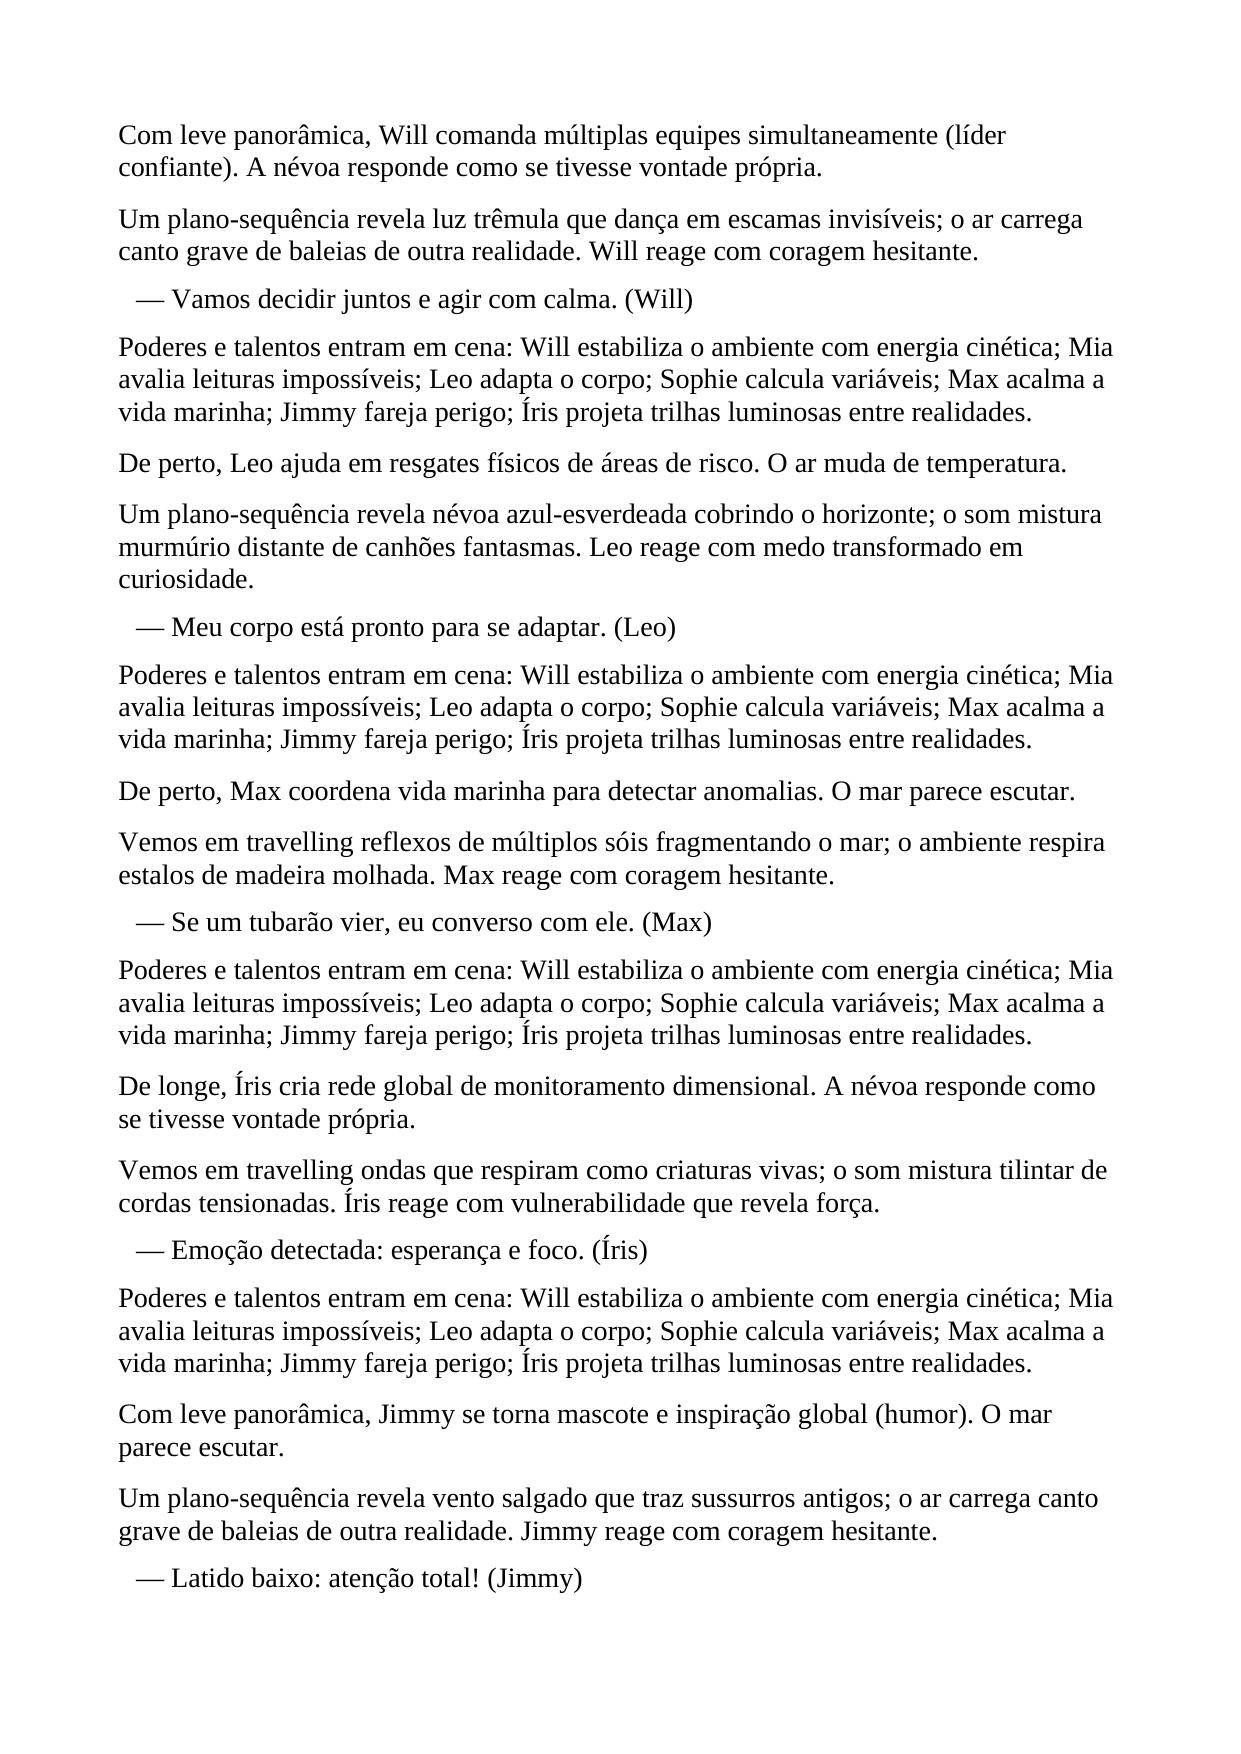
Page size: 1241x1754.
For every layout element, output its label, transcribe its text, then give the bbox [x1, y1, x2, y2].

text Um plano-sequência revela luz trêmula que dança em escamas invisíveis; o ar carrega canto grave de baleias de outra realidade. Will reage com coragem hesitante. [118, 202, 1122, 267]
text Poderes e talentos entram em cena: Will estabiliza o ambiente com energia cinética; Mia avalia leituras impossíveis; Leo adapta o corpo; Sophie calcula variáveis; Max acalma a vida marinha; Jimmy fareja perigo; Íris projeta trilhas luminosas entre realidades. [118, 658, 1122, 755]
text Com leve panorâmica, Jimmy se torna mascote e inspiração global (humor). O mar parece escutar. [118, 1397, 1122, 1462]
text — Se um tubarão vier, eu converso com ele. (Max) [118, 906, 1122, 938]
text — Emoção detectada: esperança e foco. (Íris) [118, 1233, 1122, 1266]
text De perto, Leo ajuda em resgates físicos de áreas de risco. O ar muda de temperatura. [118, 446, 1122, 478]
text — Latido baixo: atenção total! (Jimmy) [118, 1561, 1122, 1594]
text De longe, Íris cria rede global de monitoramento dimensional. A névoa responde como se tivesse vontade própria. [118, 1069, 1122, 1134]
text Poderes e talentos entram em cena: Will estabiliza o ambiente com energia cinética; Mia avalia leituras impossíveis; Leo adapta o corpo; Sophie calcula variáveis; Max acalma a vida marinha; Jimmy fareja perigo; Íris projeta trilhas luminosas entre realidades. [118, 330, 1122, 427]
text Um plano-sequência revela vento salgado que traz sussurros antigos; o ar carrega canto grave de baleias de outra realidade. Jimmy reage com coragem hesitante. [118, 1481, 1122, 1546]
text Vemos em travelling ondas que respiram como criaturas vivas; o som mistura tilintar de cordas tensionadas. Íris reage com vulnerabilidade que revela força. [118, 1153, 1122, 1218]
text Poderes e talentos entram em cena: Will estabiliza o ambiente com energia cinética; Mia avalia leituras impossíveis; Leo adapta o corpo; Sophie calcula variáveis; Max acalma a vida marinha; Jimmy fareja perigo; Íris projeta trilhas luminosas entre realidades. [118, 953, 1122, 1051]
text Poderes e talentos entram em cena: Will estabiliza o ambiente com energia cinética; Mia avalia leituras impossíveis; Leo adapta o corpo; Sophie calcula variáveis; Max acalma a vida marinha; Jimmy fareja perigo; Íris projeta trilhas luminosas entre realidades. [118, 1281, 1122, 1378]
text — Vamos decidir juntos e agir com calma. (Will) [118, 282, 1122, 314]
text Com leve panorâmica, Will comanda múltiplas equipes simultaneamente (líder confiante). A névoa responde como se tivesse vontade própria. [118, 118, 1122, 183]
text Um plano-sequência revela névoa azul-esverdeada cobrindo o horizonte; o som mistura murmúrio distante de canhões fantasmas. Leo reage com medo transformado em curiosidade. [118, 497, 1122, 594]
text — Meu corpo está pronto para se adaptar. (Leo) [118, 610, 1122, 642]
text De perto, Max coordena vida marinha para detectar anomalias. O mar parece escutar. [118, 774, 1122, 806]
text Vemos em travelling reflexos de múltiplos sóis fragmentando o mar; o ambiente respira estalos de madeira molhada. Max reage com coragem hesitante. [118, 825, 1122, 890]
